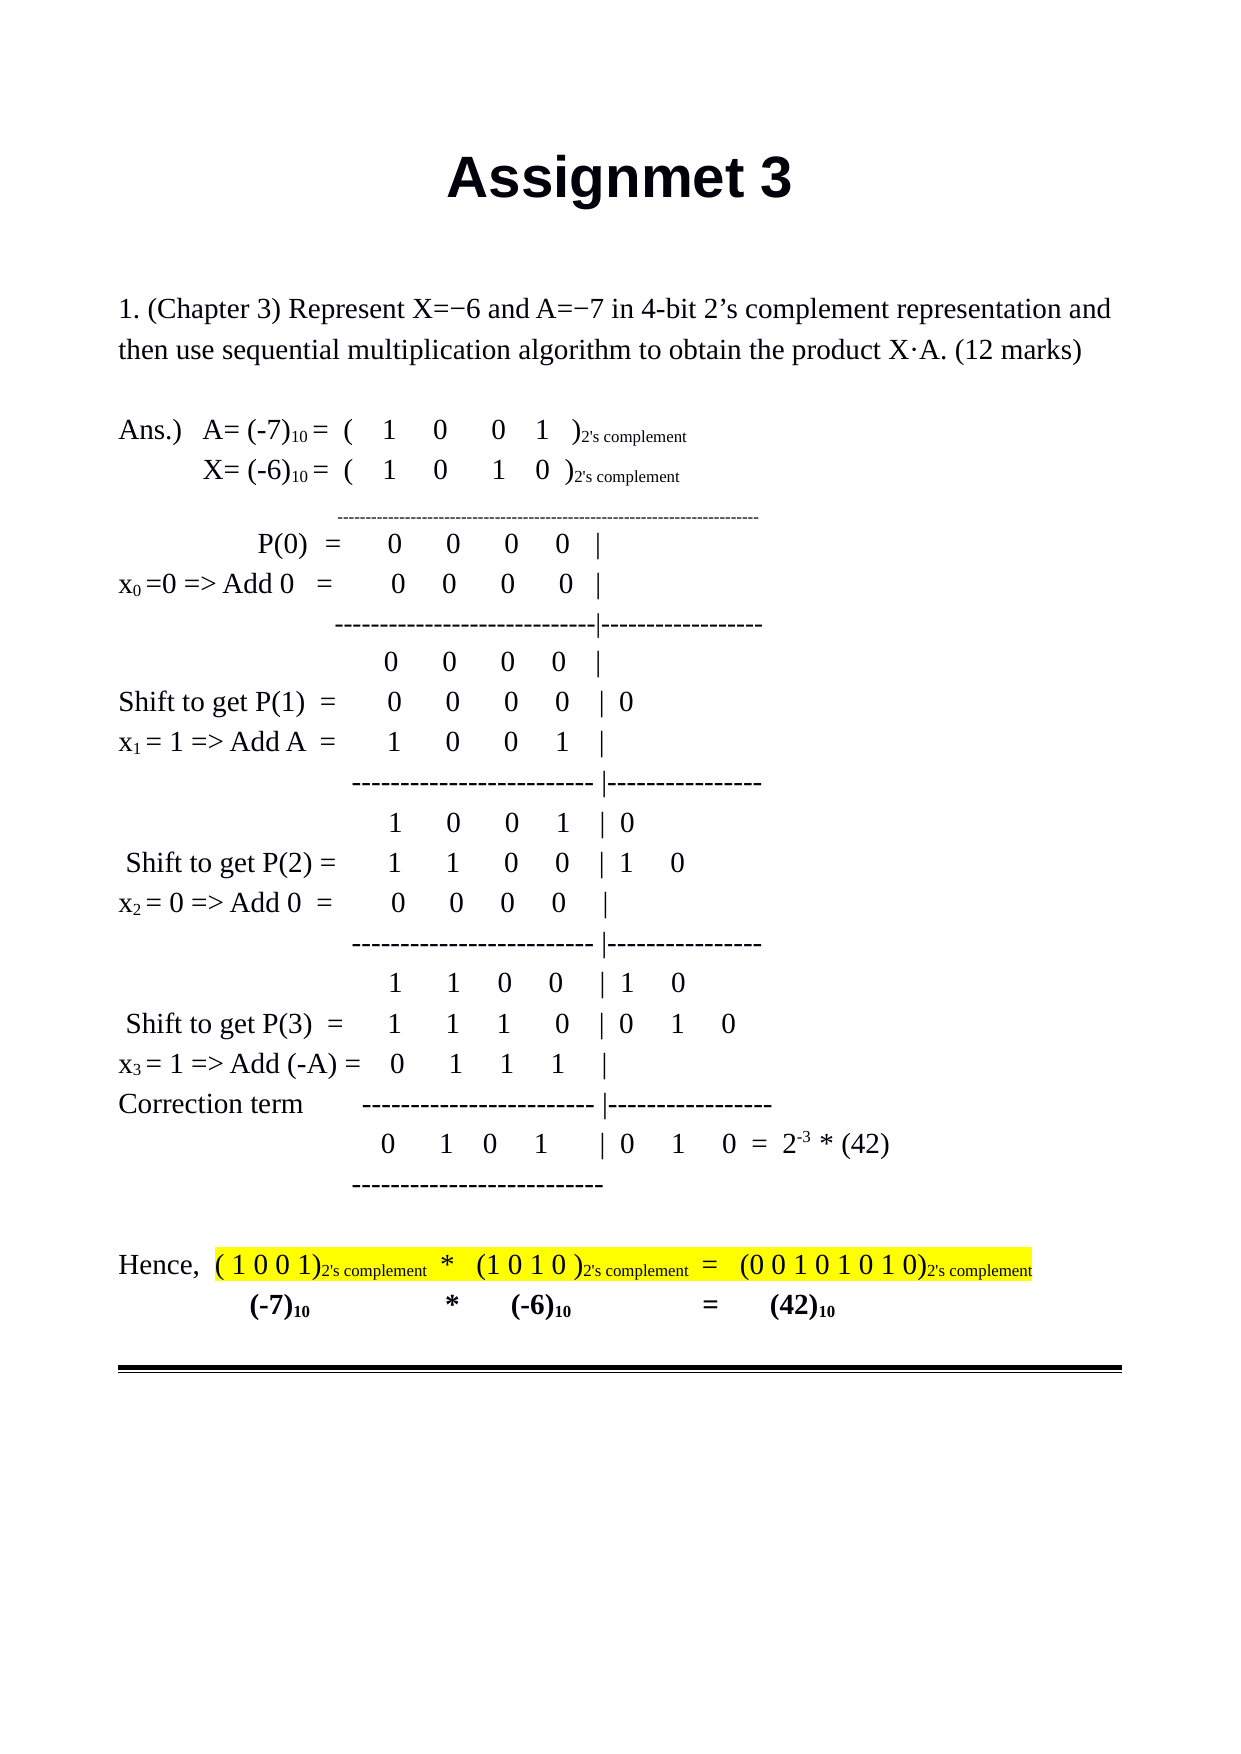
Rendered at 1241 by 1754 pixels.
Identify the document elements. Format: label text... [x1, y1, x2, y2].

text Shift to get P(3) = 1 1 1 0 | 0 1 0 [118, 1006, 1122, 1039]
text --------------------------------------------------------------------------- [118, 493, 1122, 526]
text 0 1 0 1 | 0 1 0 = 2-3 * (42) [118, 1126, 1122, 1160]
text x1 = 1 => Add A = 1 0 0 1 | [118, 724, 1122, 758]
text 1 1 0 0 | 1 0 [118, 966, 1122, 999]
text X= (-6)10 = ( 1 0 1 0 )2's complement [118, 452, 1122, 486]
text Hence, ( 1 0 0 1)2's complement * (1 0 1 0 )2's complement = (0 0 1 0 1 0 1 0)2's complement [118, 1247, 1122, 1281]
text Ans.) A= (-7)10 = ( 1 0 0 1 )2's complement [118, 412, 1122, 446]
text 0 0 0 0 | [118, 644, 1122, 677]
text 1 0 0 1 | 0 [118, 805, 1122, 838]
text (-7)10 * (-6)10 = (42)10 [118, 1287, 1122, 1321]
text 1. (Chapter 3) Represent X=−6 and A=−7 in 4-bit 2’s complement representation and then use sequential multiplication algorithm to obtain the product X·A. (12 marks) [118, 292, 1122, 365]
text ------------------------- |---------------- [118, 764, 1122, 798]
text x0 =0 => Add 0 = 0 0 0 0 | [118, 566, 1122, 600]
text Shift to get P(2) = 1 1 0 0 | 1 0 [118, 845, 1122, 878]
text x2 = 0 => Add 0 = 0 0 0 0 | [118, 885, 1122, 919]
text -----------------------------|------------------ [118, 607, 1122, 638]
title Assignmet 3 [118, 143, 1122, 210]
text ------------------------- |---------------- [118, 925, 1122, 959]
text Shift to get P(1) = 0 0 0 0 | 0 [118, 684, 1122, 718]
text P(0) = 0 0 0 0 | [118, 526, 1122, 560]
text Correction term ------------------------ |----------------- [118, 1086, 1122, 1120]
text -------------------------- [118, 1167, 1122, 1200]
text x3 = 1 => Add (-A) = 0 1 1 1 | [118, 1046, 1122, 1079]
